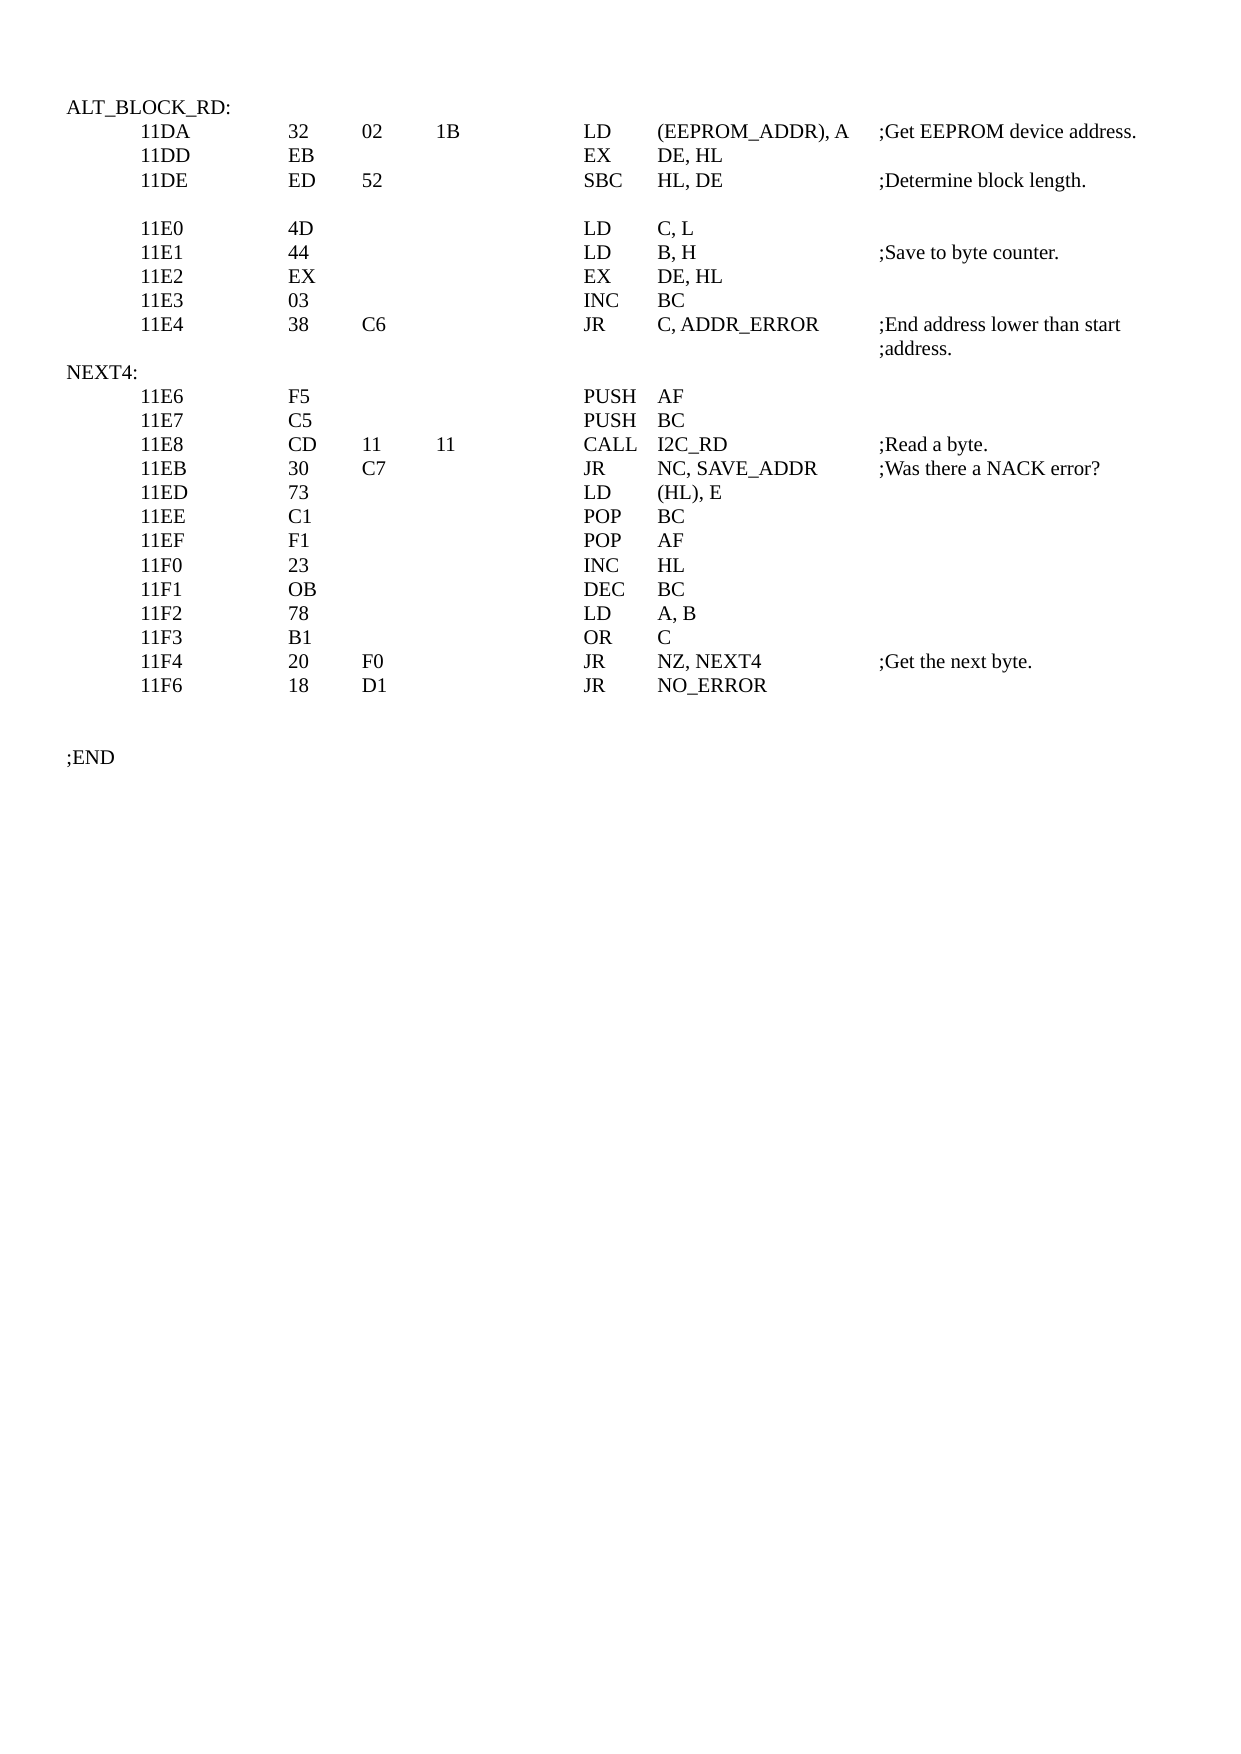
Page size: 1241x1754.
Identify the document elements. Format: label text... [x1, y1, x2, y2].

text 11F1 OB DEC BC [66, 577, 1172, 601]
text 11EF F1 POP AF [66, 528, 1172, 552]
text 11EB 30 C7 JR NC, SAVE_ADDR ;Was there a NACK error? [66, 456, 1172, 480]
text NEXT4: [66, 360, 1172, 384]
text 11E7 C5 PUSH BC [66, 408, 1172, 432]
text 11E2 EX EX DE, HL [66, 264, 1172, 288]
text 11DE ED 52 SBC HL, DE ;Determine block length. [66, 167, 1172, 192]
text 11ED 73 LD (HL), E [66, 480, 1172, 504]
text 11F2 78 LD A, B [66, 601, 1172, 625]
text 11F6 18 D1 JR NO_ERROR [66, 673, 1172, 697]
text 11DA 32 02 1B LD (EEPROM_ADDR), A ;Get EEPROM device address. [66, 119, 1172, 143]
text ;END [66, 745, 1172, 769]
text 11EE C1 POP BC [66, 504, 1172, 528]
text ALT_BLOCK_RD: [66, 95, 1172, 119]
text 11E0 4D LD C, L [66, 216, 1172, 240]
text 11F0 23 INC HL [66, 552, 1172, 577]
text 11E1 44 LD B, H ;Save to byte counter. [66, 240, 1172, 264]
text 11F4 20 F0 JR NZ, NEXT4 ;Get the next byte. [66, 649, 1172, 673]
text 11DD EB EX DE, HL [66, 143, 1172, 167]
text 11E8 CD 11 11 CALL I2C_RD ;Read a byte. [66, 432, 1172, 456]
text 11F3 B1 OR C [66, 625, 1172, 649]
text 11E3 03 INC BC [66, 288, 1172, 312]
text 11E4 38 C6 JR C, ADDR_ERROR ;End address lower than start ;address. [66, 312, 1172, 360]
text 11E6 F5 PUSH AF [66, 384, 1172, 408]
